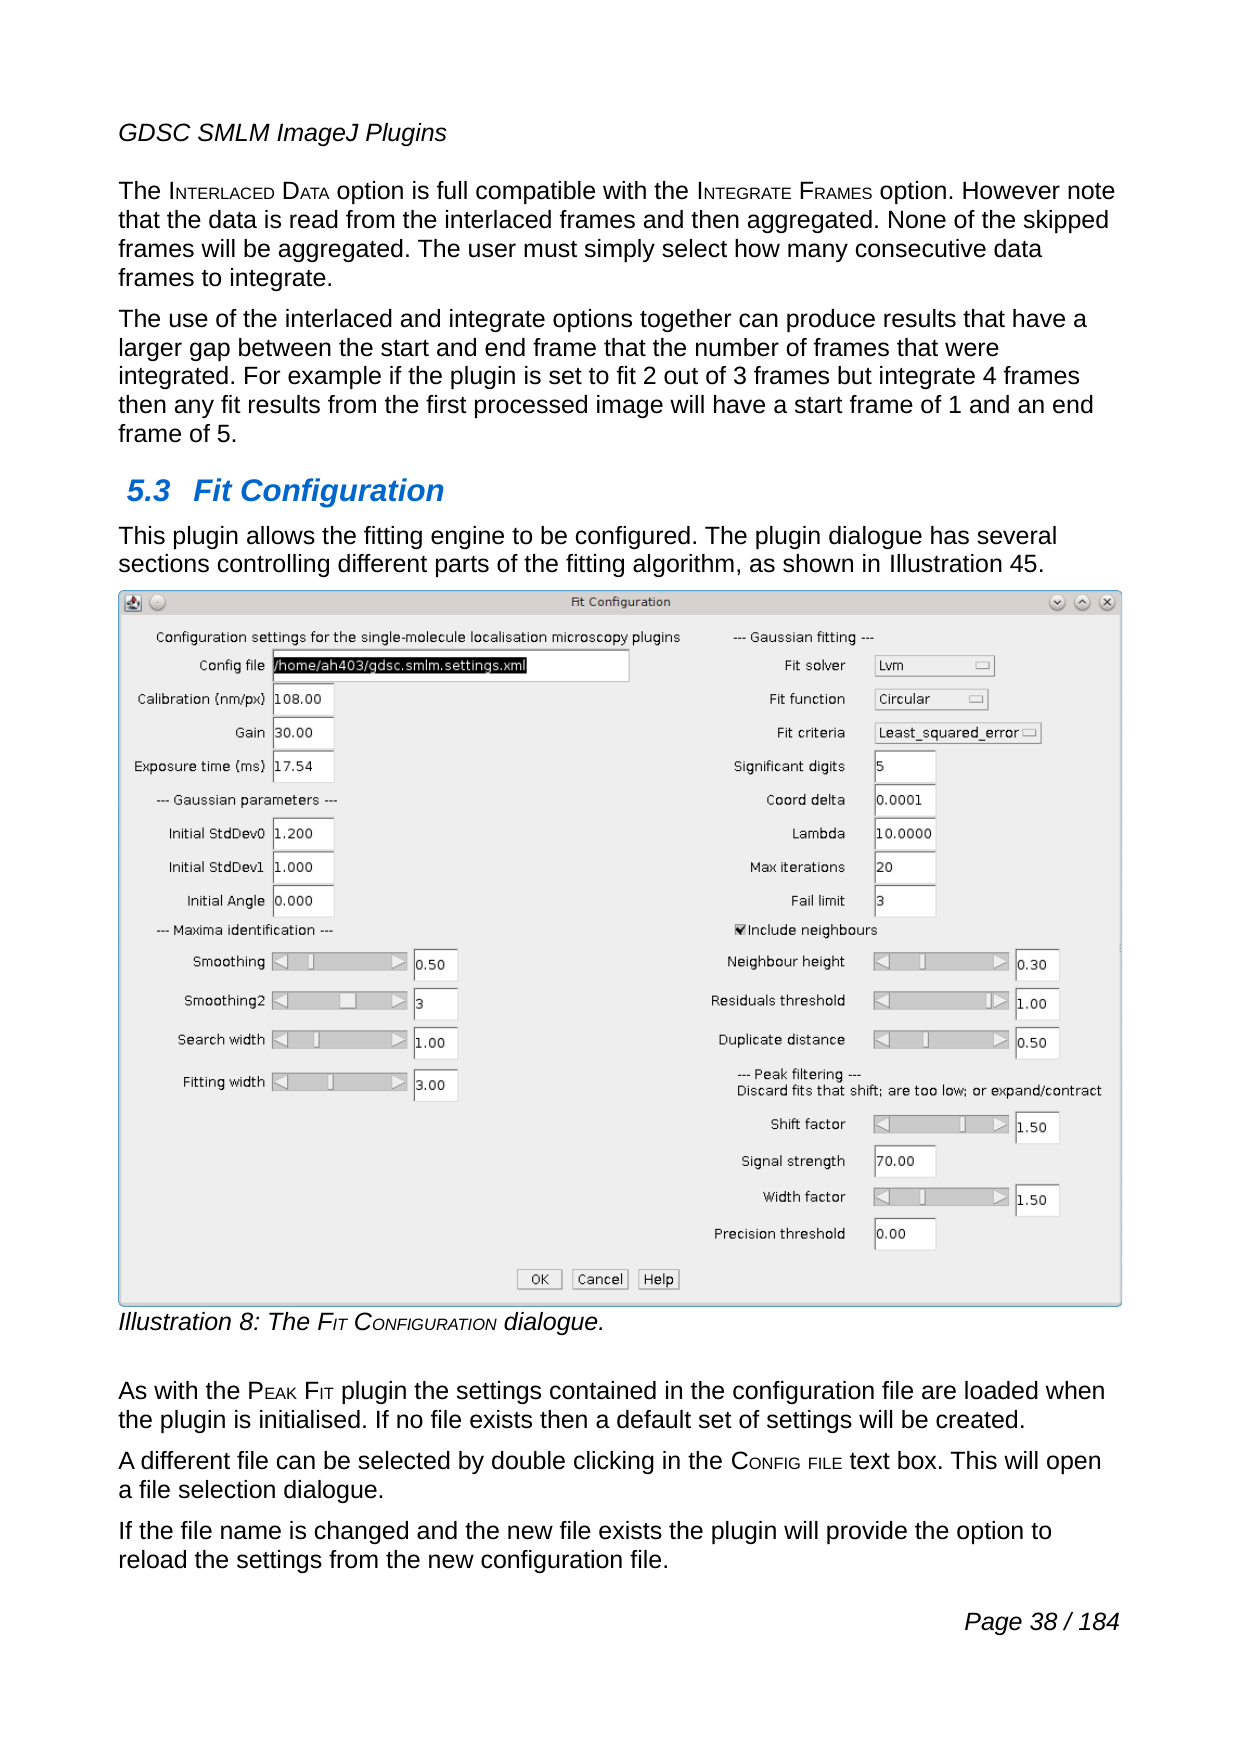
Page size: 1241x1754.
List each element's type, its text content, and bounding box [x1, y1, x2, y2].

text This plugin allows the fitting engine to be configured. The plugin dialogue has several sections controlling different parts of the fitting algorithm, as shown in Illustration 45. [118, 521, 1122, 578]
picture [118, 590, 1123, 1307]
subtitle Fit Configuration [118, 472, 1122, 508]
text The use of the interlaced and integrate options together can produce results that have a larger gap between the start and end frame that the number of frames that were integrated. For example if the plugin is set to fit 2 out of 3 frames but integrate 4 frames then any fit results from the first processed image will have a start frame of 1 and an end frame of 5. [118, 304, 1122, 447]
text The Interlaced Data option is full compatible with the Integrate Frames option. However note that the data is read from the interlaced frames and then aggregated. None of the skipped frames will be aggregated. The user must simply select how many consecutive data frames to integrate. [118, 176, 1122, 291]
text A different file can be selected by double clicking in the Config file text box. This will open a file selection dialogue. [118, 1446, 1122, 1504]
text If the file name is changed and the new file exists the plugin will provide the option to reload the settings from the new configuration file. [118, 1516, 1122, 1574]
text Illustration 8: The Fit Configuration dialogue. [118, 1307, 1122, 1335]
text As with the Peak Fit plugin the settings contained in the configuration file are loaded when the plugin is initialised. If no file exists then a default set of settings will be created. [118, 1376, 1122, 1434]
